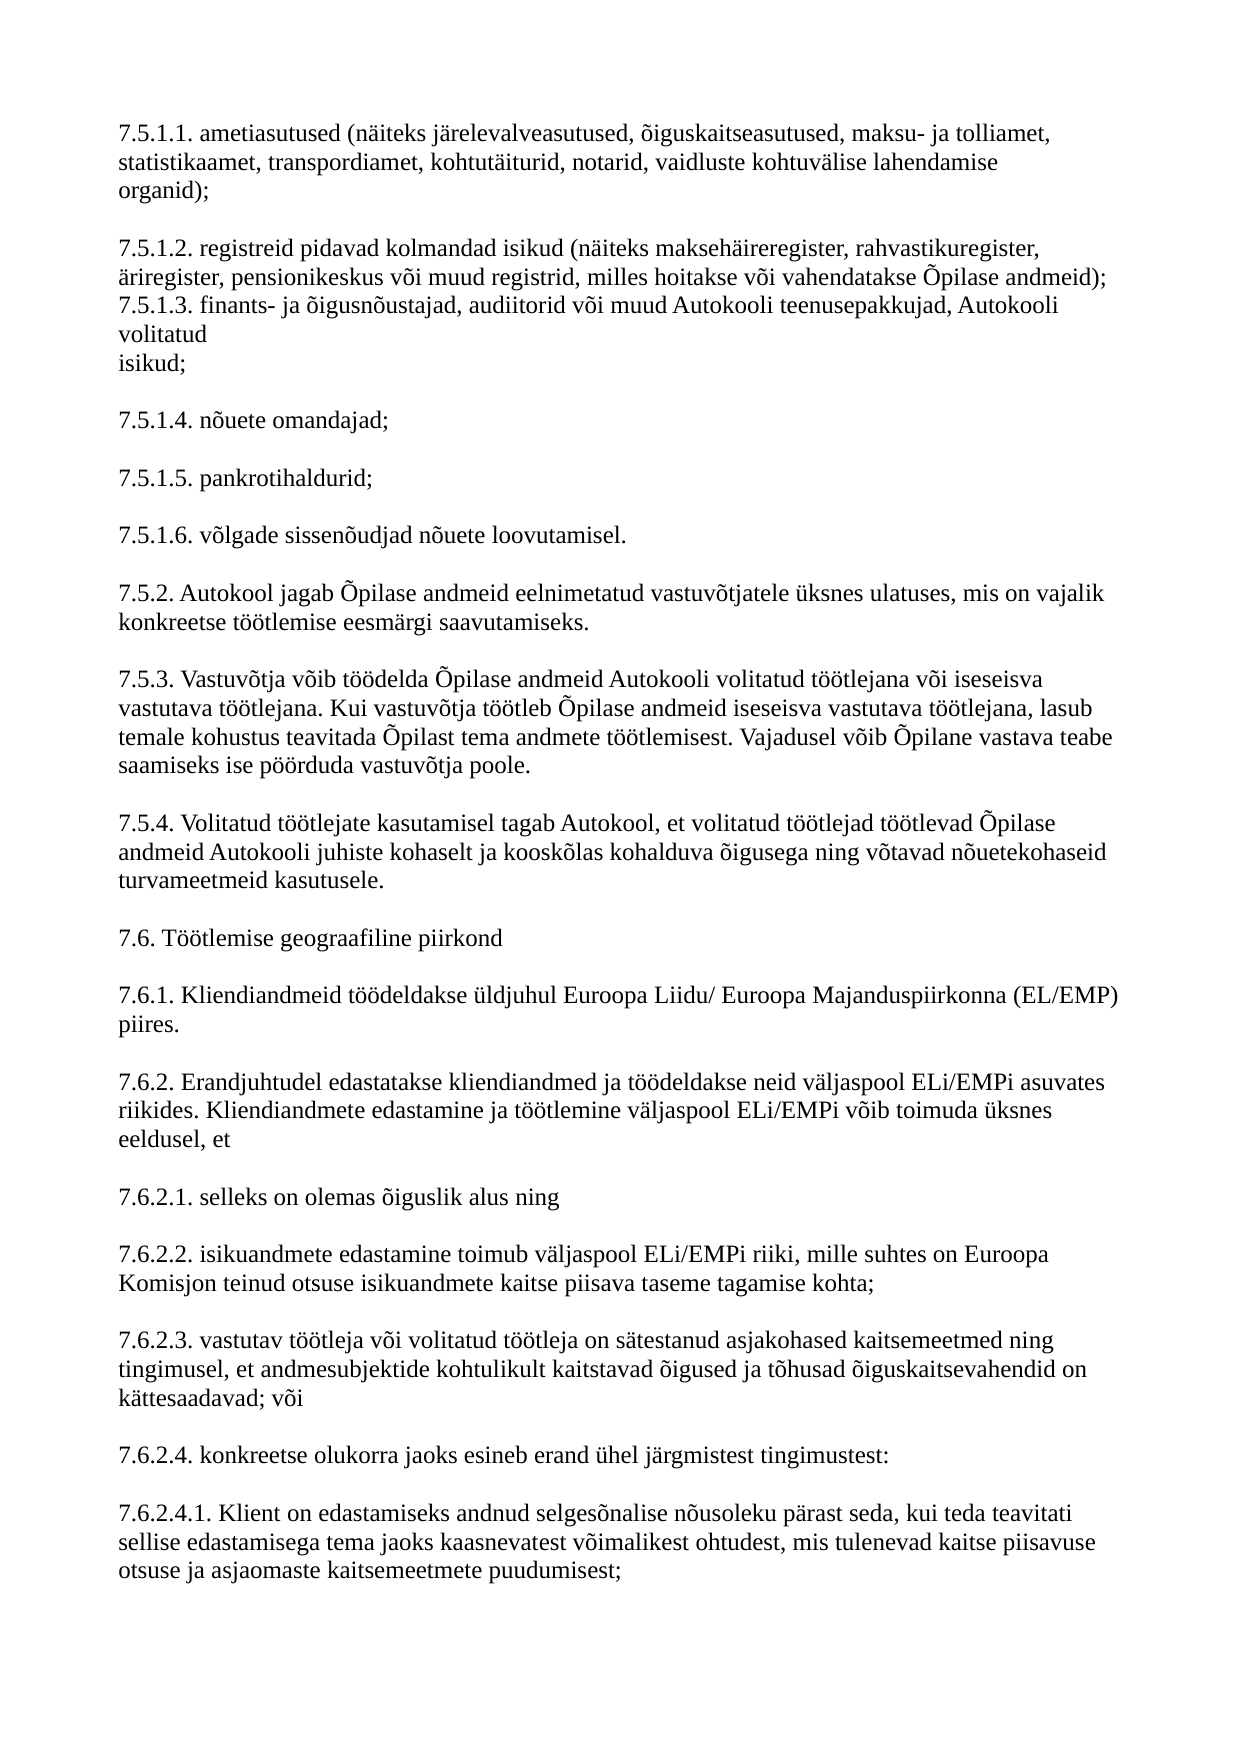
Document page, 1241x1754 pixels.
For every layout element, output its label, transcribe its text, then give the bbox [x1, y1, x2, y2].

text isikud; [118, 348, 1122, 377]
text statistikaamet, transpordiamet, kohtutäiturid, notarid, vaidluste kohtuvälise lahendamise [118, 147, 1122, 176]
text organid); [118, 176, 1122, 204]
text 7.6.2.4. konkreetse olukorra jaoks esineb erand ühel järgmistest tingimustest: [118, 1441, 1122, 1469]
text tingimusel, et andmesubjektide kohtulikult kaitstavad õigused ja tõhusad õiguskaitsevahendid on [118, 1354, 1122, 1383]
text 7.5.3. Vastuvõtja võib töödelda Õpilase andmeid Autokooli volitatud töötlejana või iseseisva vastutava töötlejana. Kui vastuvõtja töötleb Õpilase andmeid iseseisva vastutava töötlejana, lasub temale kohustus teavitada Õpilast tema andmete töötlemisest. Vajadusel võib Õpilane vastava teabe [118, 664, 1122, 751]
text 7.5.1.5. pankrotihaldurid; [118, 463, 1122, 492]
text 7.5.2. Autokool jagab Õpilase andmeid eelnimetatud vastuvõtjatele üksnes ulatuses, mis on vajalik [118, 578, 1122, 607]
text saamiseks ise pöörduda vastuvõtja poole. [118, 751, 1122, 779]
text 7.5.1.4. nõuete omandajad; [118, 406, 1122, 434]
text sellise edastamisega tema jaoks kaasnevatest võimalikest ohtudest, mis tulenevad kaitse piisavuse [118, 1527, 1122, 1556]
text 7.6.2.3. vastutav töötleja või volitatud töötleja on sätestanud asjakohased kaitsemeetmed ning [118, 1326, 1122, 1354]
text 7.6.2.1. selleks on olemas õiguslik alus ning [118, 1182, 1122, 1211]
text turvameetmeid kasutusele. [118, 866, 1122, 894]
text 7.5.1.1. ametiasutused (näiteks järelevalveasutused, õiguskaitseasutused, maksu- ja tolliamet, [118, 118, 1122, 147]
text 7.6.2.2. isikuandmete edastamine toimub väljaspool ELi/EMPi riiki, mille suhtes on Euroopa Komisjon teinud otsuse isikuandmete kaitse piisava taseme tagamise kohta; [118, 1239, 1122, 1297]
text riikides. Kliendiandmete edastamine ja töötlemine väljaspool ELi/EMPi võib toimuda üksnes [118, 1096, 1122, 1124]
text 7.5.1.3. finants- ja õigusnõustajad, audiitorid või muud Autokooli teenusepakkujad, Autokooli volitatud [118, 291, 1122, 348]
text 7.5.1.2. registreid pidavad kolmandad isikud (näiteks maksehäireregister, rahvastikuregister, äriregister, pensionikeskus või muud registrid, milles hoitakse või vahendatakse Õpilase andmeid); [118, 233, 1122, 291]
text 7.5.1.6. võlgade sissenõudjad nõuete loovutamisel. [118, 521, 1122, 549]
text 7.5.4. Volitatud töötlejate kasutamisel tagab Autokool, et volitatud töötlejad töötlevad Õpilase andmeid Autokooli juhiste kohaselt ja kooskõlas kohalduva õigusega ning võtavad nõuetekohaseid [118, 808, 1122, 866]
text konkreetse töötlemise eesmärgi saavutamiseks. [118, 607, 1122, 636]
text kättesaadavad; või [118, 1383, 1122, 1412]
text 7.6.1. Kliendiandmeid töödeldakse üldjuhul Euroopa Liidu/ Euroopa Majanduspiirkonna (EL/EMP) piires. [118, 981, 1122, 1038]
text otsuse ja asjaomaste kaitsemeetmete puudumisest; [118, 1556, 1122, 1584]
text 7.6. Töötlemise geograafiline piirkond [118, 923, 1122, 952]
text eeldusel, et [118, 1124, 1122, 1153]
text 7.6.2.4.1. Klient on edastamiseks andnud selgesõnalise nõusoleku pärast seda, kui teda teavitati [118, 1498, 1122, 1527]
text 7.6.2. Erandjuhtudel edastatakse kliendiandmed ja töödeldakse neid väljaspool ELi/EMPi asuvates [118, 1067, 1122, 1096]
